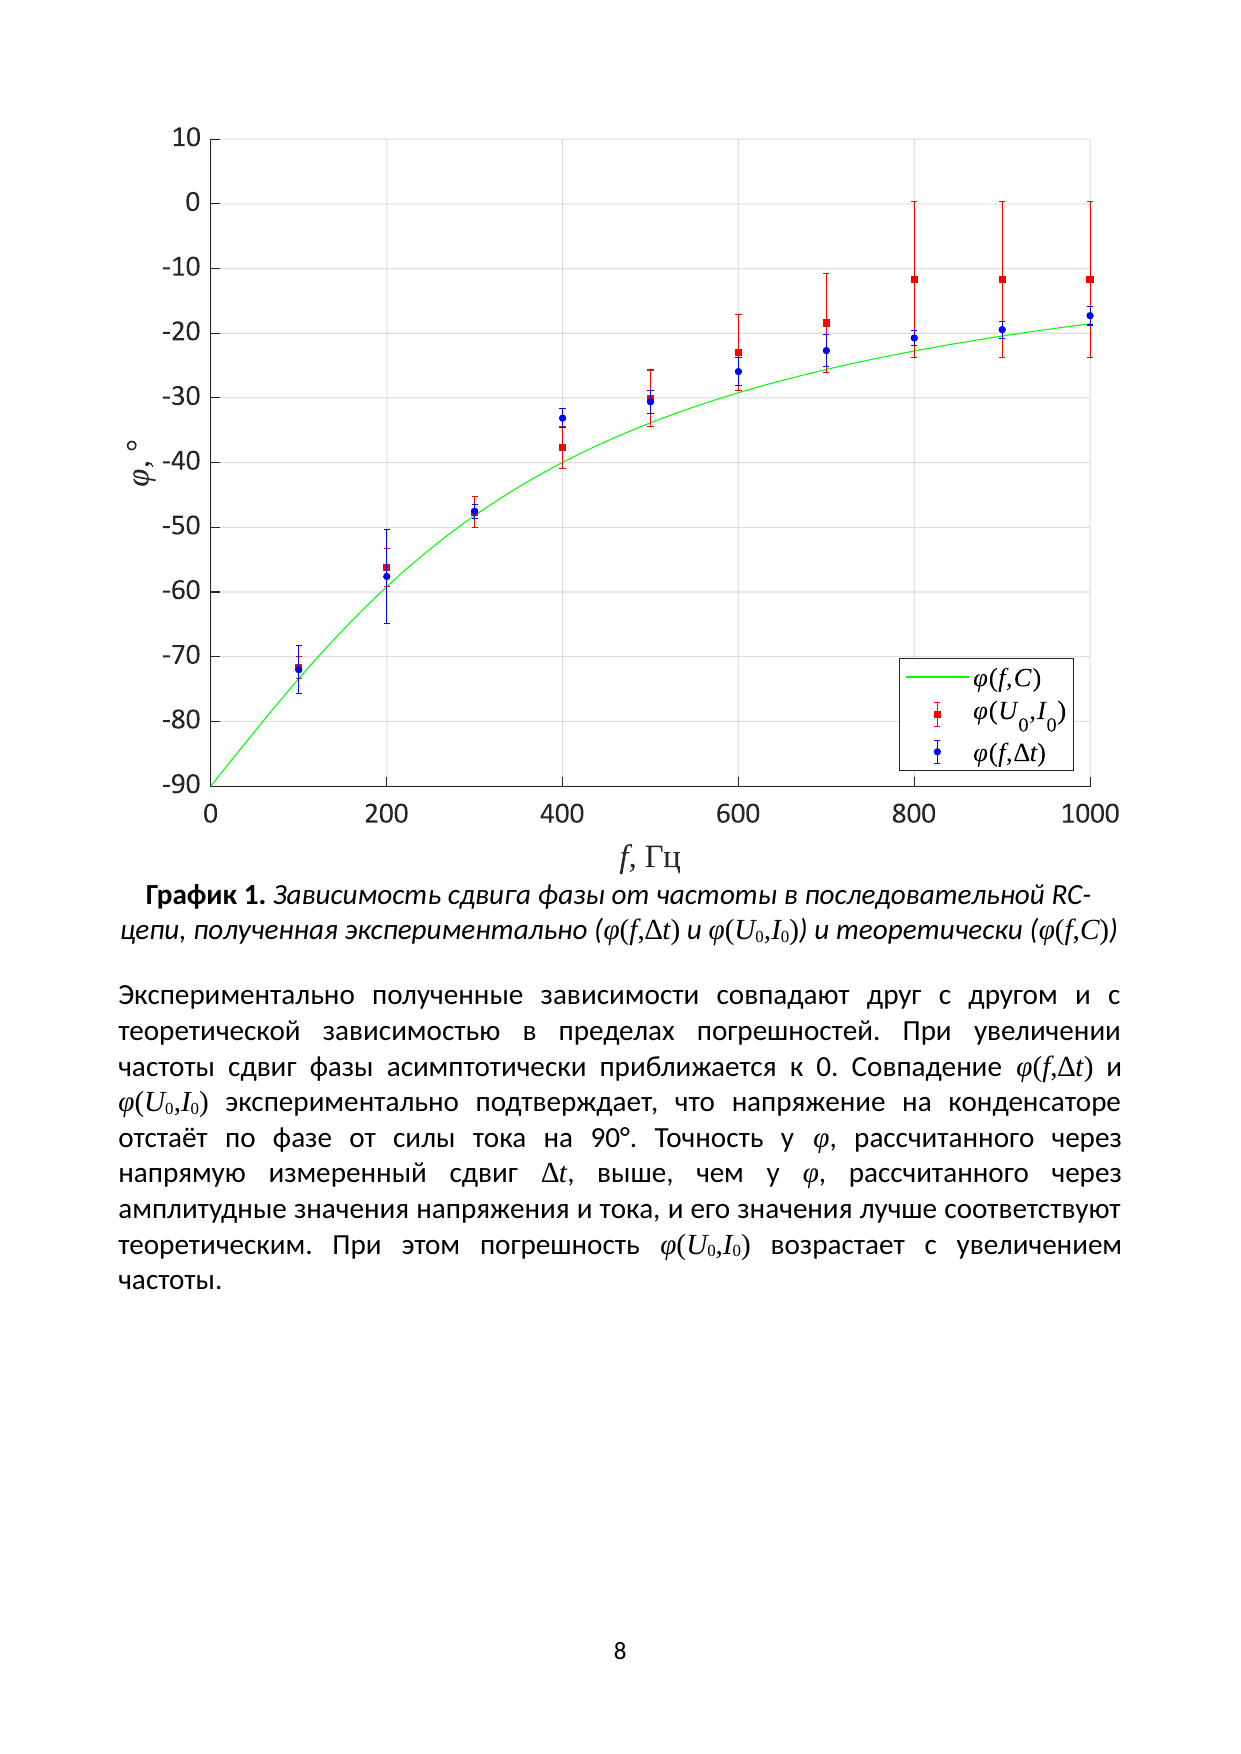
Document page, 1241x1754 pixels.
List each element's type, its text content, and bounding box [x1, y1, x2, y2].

text График 1. Зависимость сдвига фазы от частоты в последовательной RC-цепи, полученная экспериментально (φ(f,∆t) и φ(U0,I0)) и теоретически (φ(f,C)) [118, 876, 1122, 947]
text Экспериментально полученные зависимости совпадают друг с другом и с теоретической зависимостью в пределах погрешностей. При увеличении частоты сдвиг фазы асимптотически приближается к 0. Совпадение φ(f,∆t) и φ(U0,I0) экспериментально подтверждает, что напряжение на конденсаторе отстаёт по фазе от силы тока на 90°. Точность у φ, рассчитанного через напрямую измеренный сдвиг ∆t, выше, чем у φ, рассчитанного через амплитудные значения напряжения и тока, и его значения лучше соответствуют теоретическим. При этом погрешность φ(U0,I0) возрастает с увеличением частоты. [118, 976, 1122, 1297]
